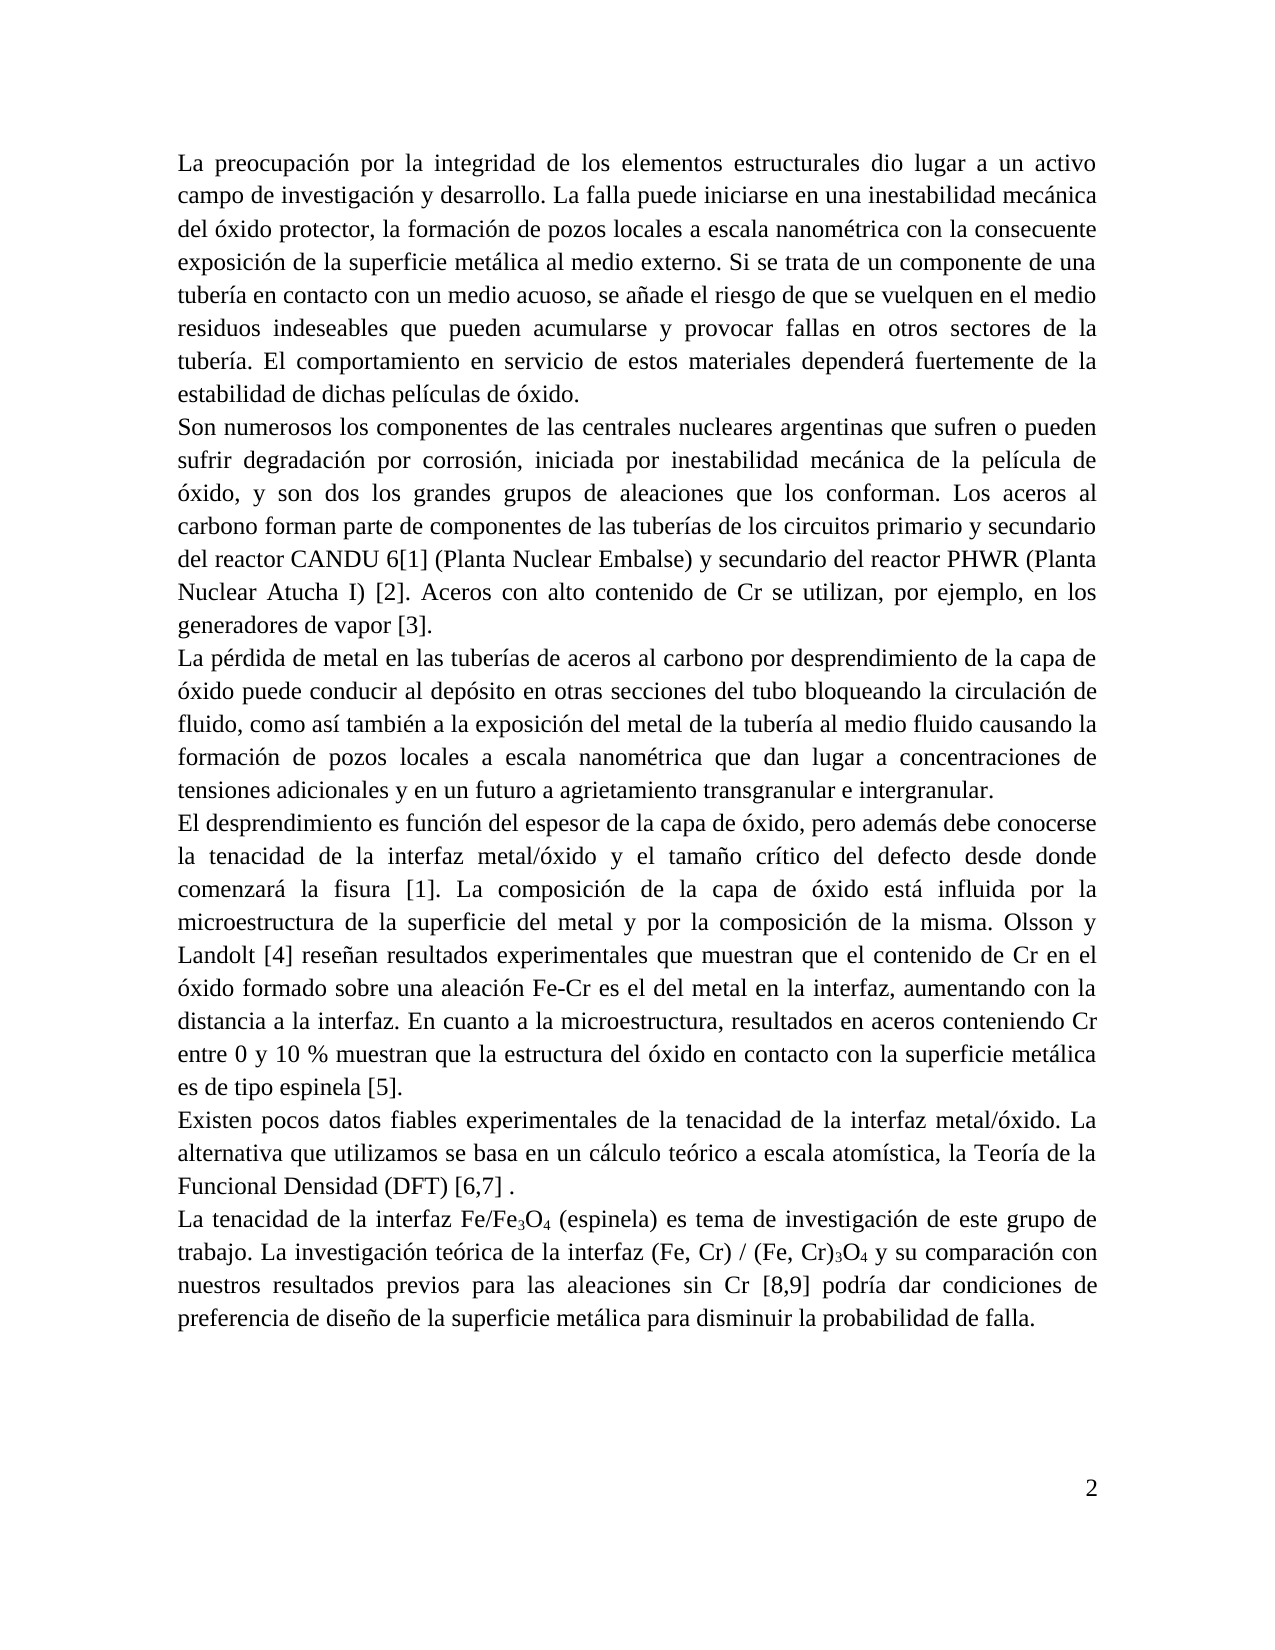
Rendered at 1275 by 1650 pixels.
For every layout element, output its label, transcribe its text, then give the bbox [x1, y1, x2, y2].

text La preocupación por la integridad de los elementos estructurales dio lugar a un activo campo de investigación y desarrollo. La falla puede iniciarse en una inestabilidad mecánica del óxido protector, la formación de pozos locales a escala nanométrica con la consecuente exposición de la superficie metálica al medio externo. Si se trata de un componente de una tubería en contacto con un medio acuoso, se añade el riesgo de que se vuelquen en el medio residuos indeseables que pueden acumularse y provocar fallas en otros sectores de la tubería. El comportamiento en servicio de estos materiales dependerá fuertemente de la estabilidad de dichas películas de óxido. [177, 148, 1098, 407]
text Son numerosos los componentes de las centrales nucleares argentinas que sufren o pueden sufrir degradación por corrosión, iniciada por inestabilidad mecánica de la película de óxido, y son dos los grandes grupos de aleaciones que los conforman. Los aceros al carbono forman parte de componentes de las tuberías de los circuitos primario y secundario del reactor CANDU 6[1] (Planta Nuclear Embalse) y secundario del reactor PHWR (Planta Nuclear Atucha I) [2]. Aceros con alto contenido de Cr se utilizan, por ejemplo, en los generadores de vapor [3]. [177, 412, 1098, 639]
text La pérdida de metal en las tuberías de aceros al carbono por desprendimiento de la capa de óxido puede conducir al depósito en otras secciones del tubo bloqueando la circulación de fluido, como así también a la exposición del metal de la tubería al medio fluido causando la formación de pozos locales a escala nanométrica que dan lugar a concentraciones de tensiones adicionales y en un futuro a agrietamiento transgranular e intergranular. [177, 643, 1098, 804]
text El desprendimiento es función del espesor de la capa de óxido, pero además debe conocerse la tenacidad de la interfaz metal/óxido y el tamaño crítico del defecto desde donde comenzará la fisura [1]. La composición de la capa de óxido está influida por la microestructura de la superficie del metal y por la composición de la misma. Olsson y Landolt [4] reseñan resultados experimentales que muestran que el contenido de Cr en el óxido formado sobre una aleación Fe-Cr es el del metal en la interfaz, aumentando con la distancia a la interfaz. En cuanto a la microestructura, resultados en aceros conteniendo Cr entre 0 y 10 % muestran que la estructura del óxido en contacto con la superficie metálica es de tipo espinela [5]. [177, 808, 1098, 1101]
text Existen pocos datos fiables experimentales de la tenacidad de la interfaz metal/óxido. La alternativa que utilizamos se basa en un cálculo teórico a escala atomística, la Teoría de la Funcional Densidad (DFT) [6,7] . [177, 1105, 1098, 1200]
text La tenacidad de la interfaz Fe/Fe3O4 (espinela) es tema de investigación de este grupo de trabajo. La investigación teórica de la interfaz (Fe, Cr) / (Fe, Cr)3O4 y su comparación con nuestros resultados previos para las aleaciones sin Cr [8,9] podría dar condiciones de preferencia de diseño de la superficie metálica para disminuir la probabilidad de falla. [177, 1204, 1098, 1332]
